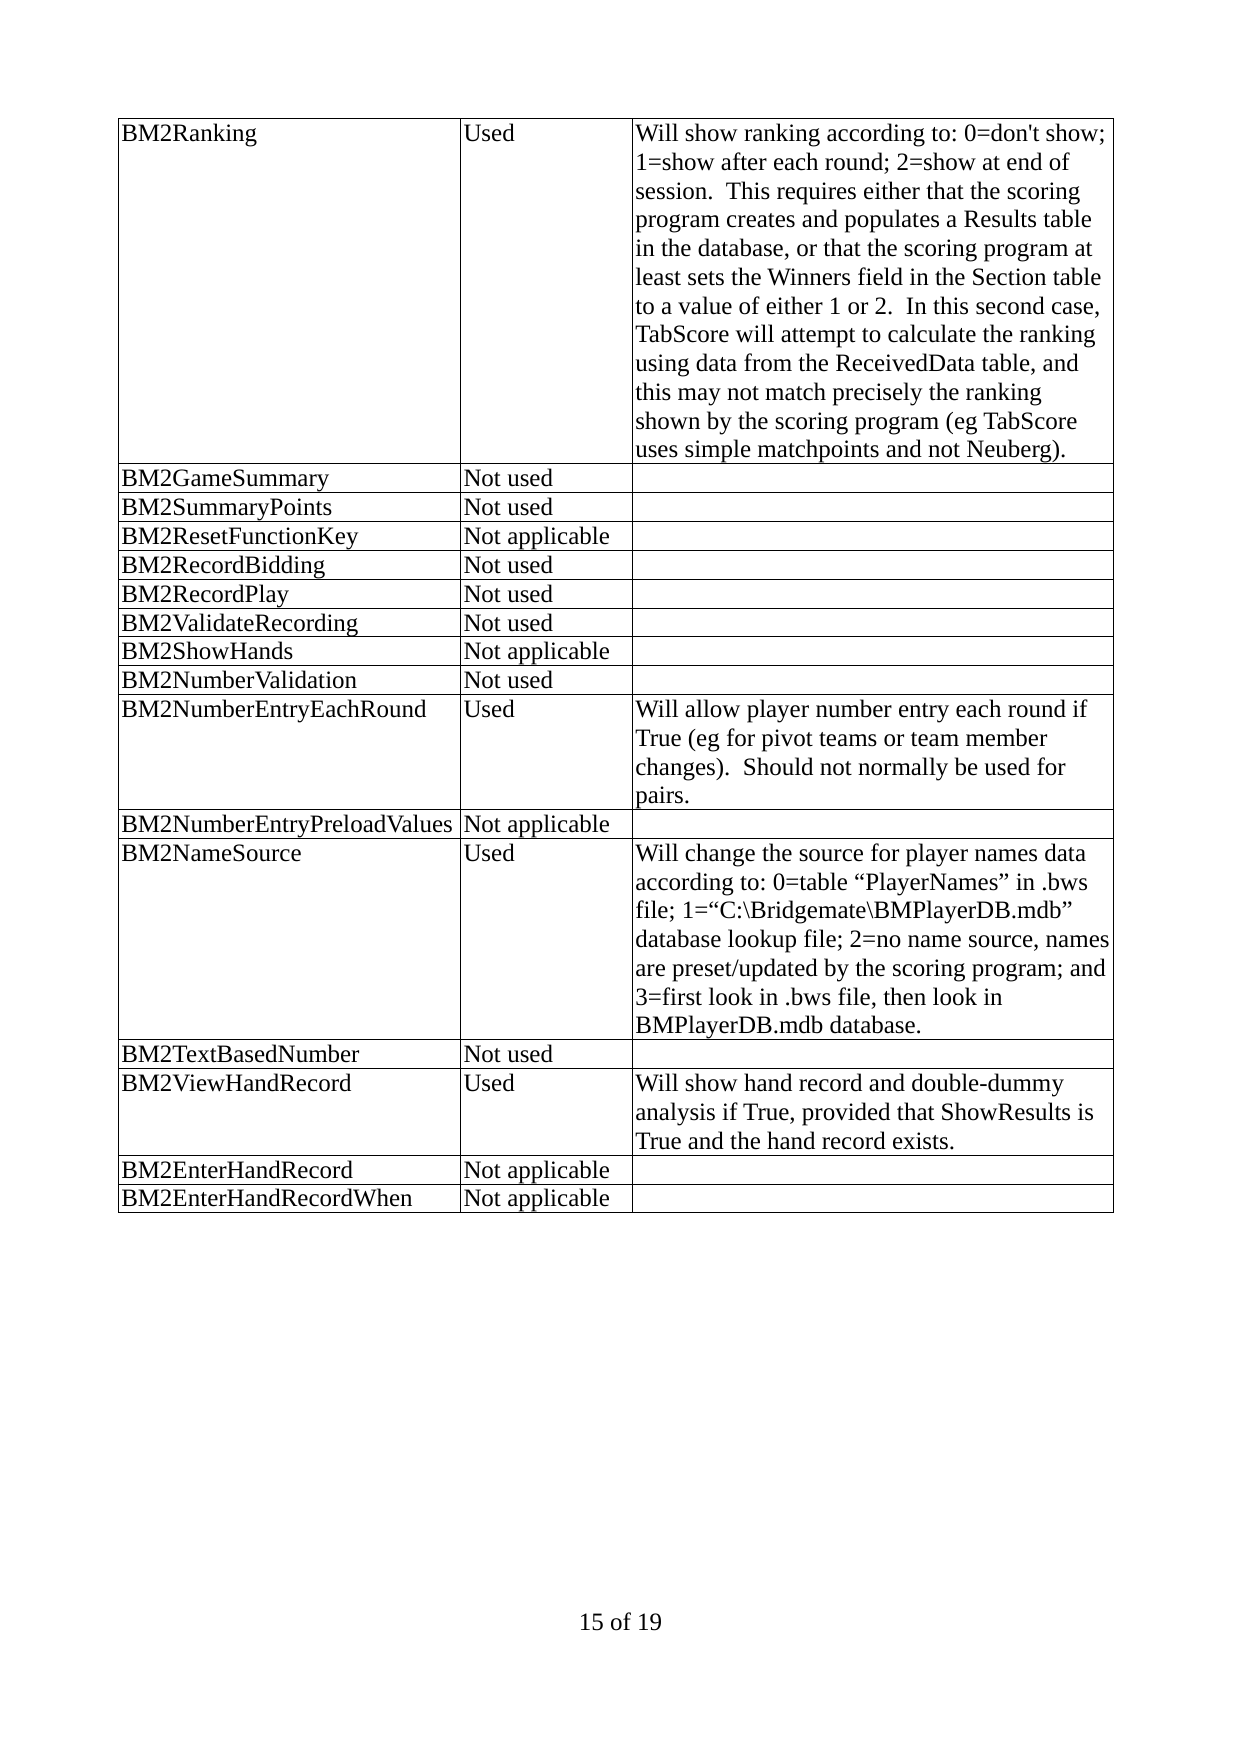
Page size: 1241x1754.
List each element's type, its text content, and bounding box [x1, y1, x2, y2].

table_cell [633, 493, 1113, 521]
table_cell [633, 522, 1113, 550]
table_cell BM2ViewHandRecord [119, 1069, 460, 1154]
table_cell Used [461, 1069, 632, 1154]
table_cell BM2NumberEntryPreloadValues [119, 810, 460, 838]
table_cell BM2EnterHandRecord [119, 1156, 460, 1183]
table_cell BM2GameSummary [119, 464, 460, 492]
table_cell [633, 1040, 1113, 1068]
table_cell Not applicable [461, 1185, 632, 1212]
table_cell Not used [461, 666, 632, 694]
table_cell Will show ranking according to: 0=don't show; 1=show after each round; 2=show at end of session. This requires either that the scoring program creates and populates a Results table in the database, or that the scoring program at least sets the Winners field in the Section table to a value of either 1 or 2. In this second case, TabScore will attempt to calculate the ranking using data from the ReceivedData table, and this may not match precisely the ranking shown by the scoring program (eg TabScore uses simple matchpoints and not Neuberg). [633, 119, 1113, 463]
table_cell [633, 637, 1113, 665]
table_cell BM2EnterHandRecordWhen [119, 1185, 460, 1212]
table_cell BM2TextBasedNumber [119, 1040, 460, 1068]
table_cell [633, 551, 1113, 579]
table_cell [633, 810, 1113, 838]
table_cell BM2NameSource [119, 839, 460, 1039]
table_cell BM2Ranking [119, 119, 460, 463]
table_cell Not used [461, 464, 632, 492]
table_cell [633, 609, 1113, 636]
table_cell BM2NumberValidation [119, 666, 460, 694]
table_cell [633, 1185, 1113, 1212]
table_cell Used [461, 839, 632, 1039]
table_cell Used [461, 695, 632, 809]
table_cell Used [461, 119, 632, 463]
table_cell Not used [461, 580, 632, 607]
table_cell [633, 666, 1113, 694]
table_cell BM2RecordBidding [119, 551, 460, 579]
table_cell BM2NumberEntryEachRound [119, 695, 460, 809]
table_cell Not used [461, 493, 632, 521]
table_cell BM2ResetFunctionKey [119, 522, 460, 550]
table_cell Not used [461, 551, 632, 579]
table_cell Not applicable [461, 1156, 632, 1183]
table_cell Not used [461, 1040, 632, 1068]
table_cell Not used [461, 609, 632, 636]
table_cell BM2ValidateRecording [119, 609, 460, 636]
table_cell Not applicable [461, 637, 632, 665]
table_cell Will show hand record and double-dummy analysis if True, provided that ShowResults is True and the hand record exists. [633, 1069, 1113, 1154]
table_cell BM2RecordPlay [119, 580, 460, 607]
table_cell Not applicable [461, 522, 632, 550]
table_cell [633, 464, 1113, 492]
table_cell BM2ShowHands [119, 637, 460, 665]
table_cell Will allow player number entry each round if True (eg for pivot teams or team member changes). Should not normally be used for pairs. [633, 695, 1113, 809]
table_cell [633, 1156, 1113, 1183]
table_cell BM2SummaryPoints [119, 493, 460, 521]
table_cell [633, 580, 1113, 607]
table_cell Will change the source for player names data according to: 0=table “PlayerNames” in .bws file; 1=“C:\Bridgemate\BMPlayerDB.mdb” database lookup file; 2=no name source, names are preset/updated by the scoring program; and 3=first look in .bws file, then look in BMPlayerDB.mdb database. [633, 839, 1113, 1039]
table_cell Not applicable [461, 810, 632, 838]
